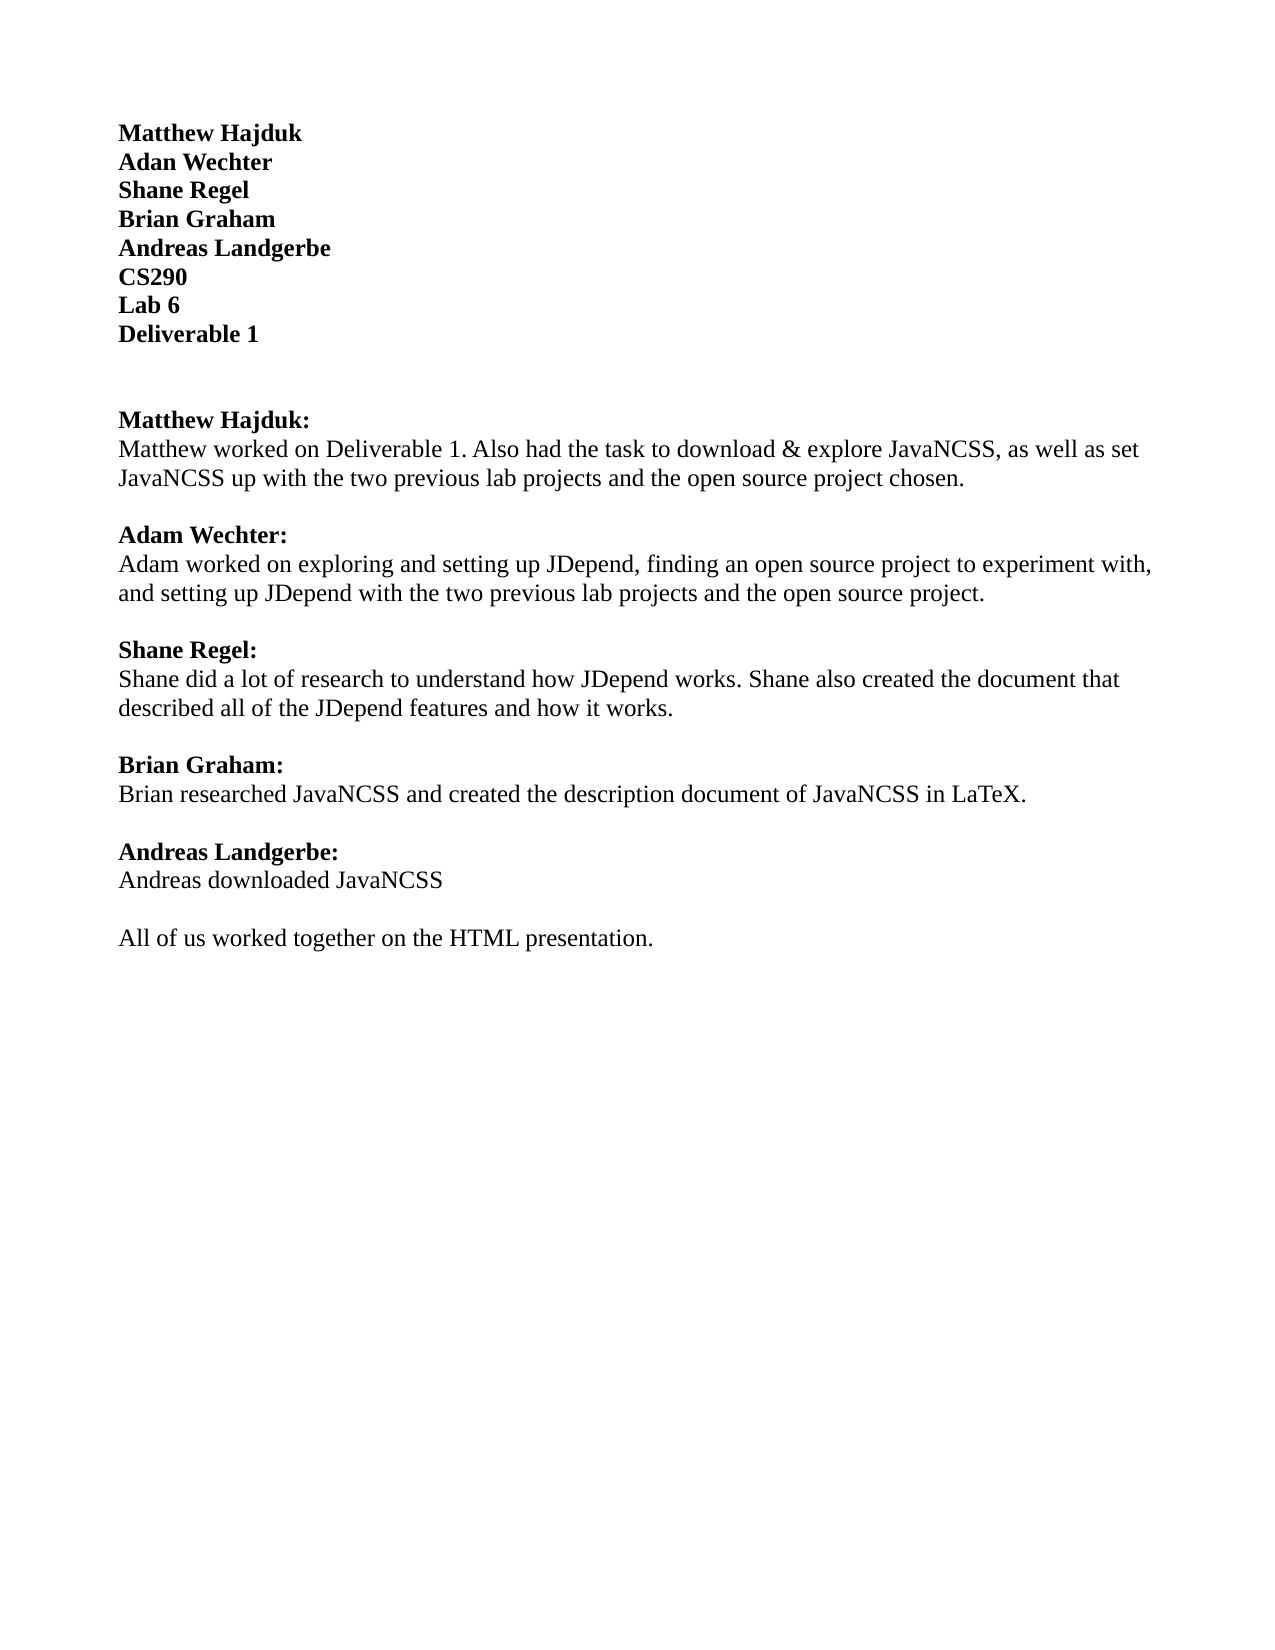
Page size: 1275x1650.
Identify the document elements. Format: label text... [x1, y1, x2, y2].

text Matthew Hajduk: [118, 406, 1157, 434]
text Adam Wechter: [118, 521, 1157, 549]
text Lab 6 [118, 291, 1157, 319]
text Andreas downloaded JavaNCSS [118, 866, 1157, 894]
text Brian Graham: [118, 751, 1157, 779]
text Matthew Hajduk [118, 118, 1157, 147]
text Brian Graham [118, 204, 1157, 233]
text Matthew worked on Deliverable 1. Also had the task to download & explore JavaNCSS, as well as set JavaNCSS up with the two previous lab projects and the open source project chosen. [118, 434, 1157, 492]
text Adam worked on exploring and setting up JDepend, finding an open source project to experiment with, and setting up JDepend with the two previous lab projects and the open source project. [118, 549, 1157, 607]
text Brian researched JavaNCSS and created the description document of JavaNCSS in LaTeX. [118, 779, 1157, 808]
text Andreas Landgerbe: [118, 837, 1157, 866]
text Shane Regel: [118, 636, 1157, 664]
text Adan Wechter [118, 147, 1157, 176]
text Andreas Landgerbe [118, 233, 1157, 262]
text Deliverable 1 [118, 319, 1157, 348]
text Shane did a lot of research to understand how JDepend works. Shane also created the document that described all of the JDepend features and how it works. [118, 664, 1157, 722]
text All of us worked together on the HTML presentation. [118, 923, 1157, 952]
text Shane Regel [118, 176, 1157, 204]
text CS290 [118, 262, 1157, 291]
